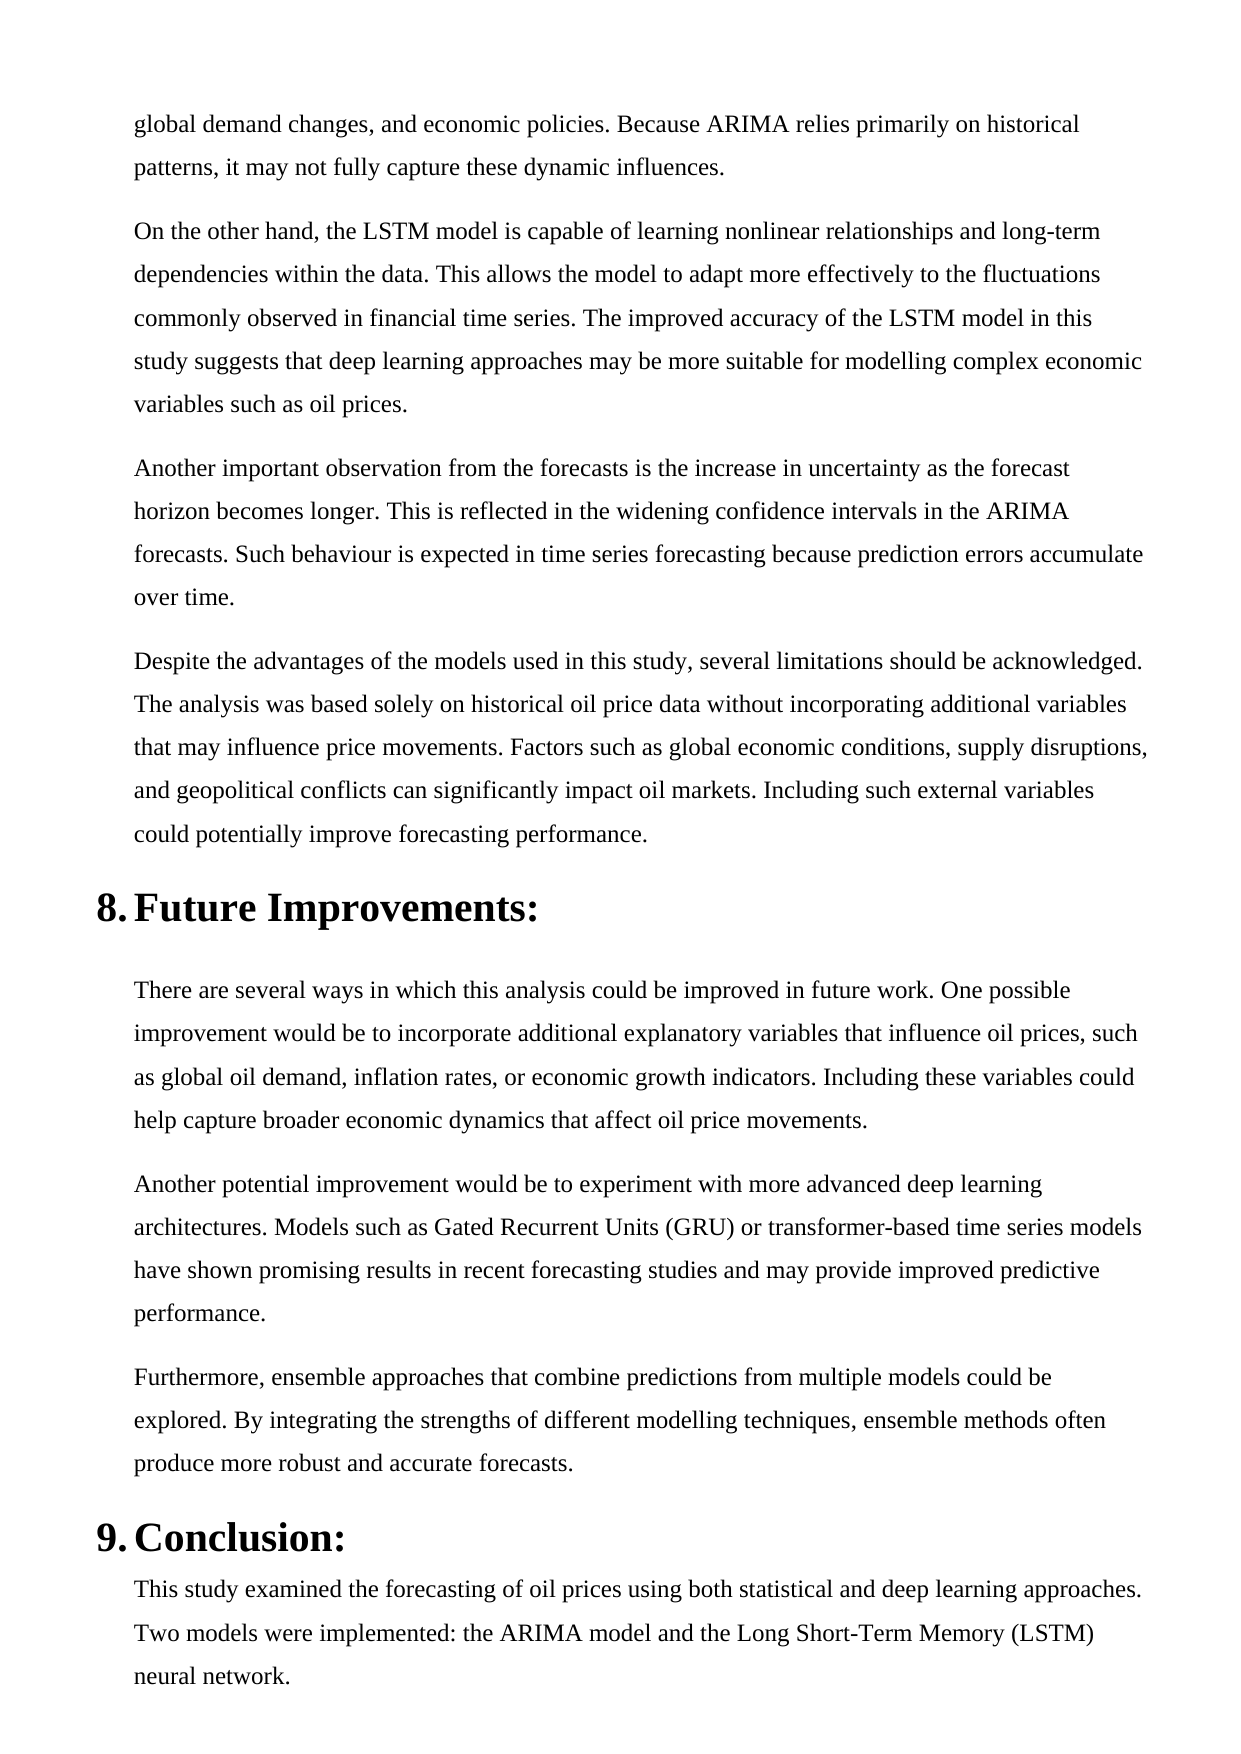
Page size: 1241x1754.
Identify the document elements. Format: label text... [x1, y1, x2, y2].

list Another important observation from the forecasts is the increase in uncertainty as the forecast horizon becomes longer. This is reflected in the widening confidence intervals in the ARIMA forecasts. Such behaviour is expected in time series forecasting because prediction errors accumulate over time. [134, 453, 1152, 611]
list Another potential improvement would be to experiment with more advanced deep learning architectures. Models such as Gated Recurrent Units (GRU) or transformer-based time series models have shown promising results in recent forecasting studies and may provide improved predictive performance. [134, 1169, 1152, 1327]
list global demand changes, and economic policies. Because ARIMA relies primarily on historical patterns, it may not fully capture these dynamic influences. [134, 109, 1152, 181]
list On the other hand, the LSTM model is capable of learning nonlinear relationships and long-term dependencies within the data. This allows the model to adapt more effectively to the fluctuations commonly observed in financial time series. The improved accuracy of the LSTM model in this study suggests that deep learning approaches may be more suitable for modelling complex economic variables such as oil prices. [134, 216, 1152, 418]
list Furthermore, ensemble approaches that combine predictions from multiple models could be explored. By integrating the strengths of different modelling techniques, ensemble methods often produce more robust and accurate forecasts. [134, 1362, 1152, 1477]
list Despite the advantages of the models used in this study, several limitations should be acknowledged. The analysis was based solely on historical oil price data without incorporating additional variables that may influence price movements. Factors such as global economic conditions, supply disruptions, and geopolitical conflicts can significantly impact oil markets. Including such external variables could potentially improve forecasting performance. [134, 646, 1152, 847]
list Future Improvements: [96, 883, 1152, 931]
list Conclusion: This study examined the forecasting of oil prices using both statistical and deep learning approaches. Two models were implemented: the ARIMA model and the Long Short-Term Memory (LSTM) neural network. [96, 1512, 1152, 1689]
list There are several ways in which this analysis could be improved in future work. One possible improvement would be to incorporate additional explanatory variables that influence oil prices, such as global oil demand, inflation rates, or economic growth indicators. Including these variables could help capture broader economic dynamics that affect oil price movements. [134, 975, 1152, 1133]
